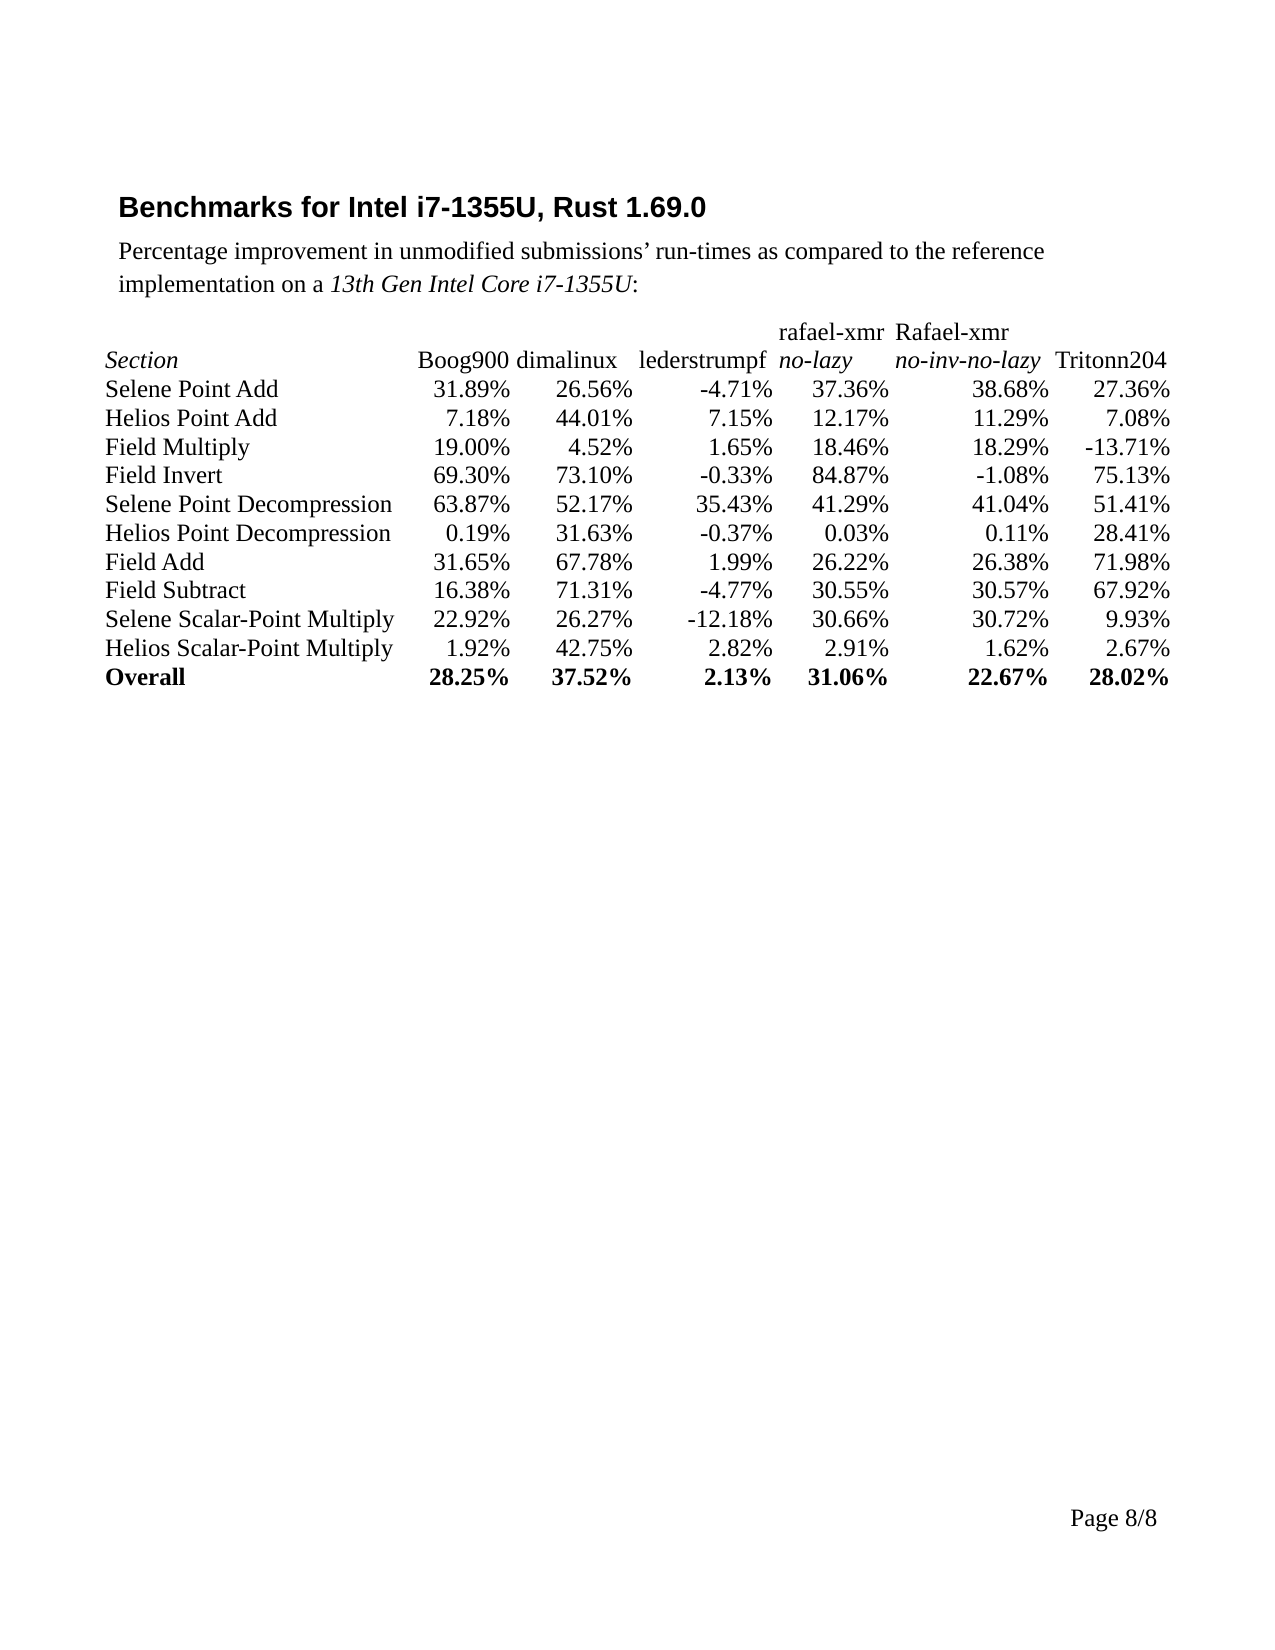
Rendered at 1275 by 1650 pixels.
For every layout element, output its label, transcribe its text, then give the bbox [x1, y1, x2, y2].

table_cell -12.18% [636, 604, 776, 633]
table_cell Field Add [102, 547, 414, 576]
table_cell 0.03% [776, 518, 892, 547]
subtitle Benchmarks for Intel i7-1355U, Rust 1.69.0 [118, 190, 1157, 224]
table_cell 37.36% [776, 374, 892, 403]
table_cell Selene Scalar-Point Multiply [102, 604, 414, 633]
table_cell 4.52% [513, 432, 636, 461]
table_cell 9.93% [1052, 604, 1173, 633]
table_cell 12.17% [776, 403, 892, 432]
table_cell 30.72% [892, 604, 1052, 633]
table_header rafael-xmr no-lazy [776, 317, 892, 374]
table_cell 69.30% [414, 461, 513, 489]
table_cell 26.22% [776, 547, 892, 576]
table_cell 73.10% [513, 461, 636, 489]
table_cell 26.38% [892, 547, 1052, 576]
table_cell 37.52% [513, 662, 636, 691]
table_cell 18.29% [892, 432, 1052, 461]
table_cell 27.36% [1052, 374, 1173, 403]
table_cell -1.08% [892, 461, 1052, 489]
table_cell 1.92% [414, 633, 513, 662]
table_cell Selene Point Add [102, 374, 414, 403]
table_cell 30.57% [892, 576, 1052, 604]
table_header lederstrumpf [636, 317, 776, 374]
table_header dimalinux [513, 317, 636, 374]
table_cell 26.27% [513, 604, 636, 633]
table_cell 16.38% [414, 576, 513, 604]
table_cell 41.29% [776, 489, 892, 518]
table_cell 26.56% [513, 374, 636, 403]
table_header Boog900 [414, 317, 513, 374]
table_cell 71.31% [513, 576, 636, 604]
table_cell 30.66% [776, 604, 892, 633]
table_header Rafael-xmr no-inv-no-lazy [892, 317, 1052, 374]
table_cell 2.82% [636, 633, 776, 662]
table_cell 35.43% [636, 489, 776, 518]
table_cell -4.71% [636, 374, 776, 403]
table_cell 22.67% [892, 662, 1052, 691]
table_cell 31.63% [513, 518, 636, 547]
table_cell 18.46% [776, 432, 892, 461]
table_cell 31.89% [414, 374, 513, 403]
table_cell 52.17% [513, 489, 636, 518]
table_cell 38.68% [892, 374, 1052, 403]
table_cell Field Subtract [102, 576, 414, 604]
table_cell 11.29% [892, 403, 1052, 432]
table_cell Field Invert [102, 461, 414, 489]
table_cell Helios Point Decompression [102, 518, 414, 547]
table_cell 0.19% [414, 518, 513, 547]
table_cell 1.62% [892, 633, 1052, 662]
table_cell Selene Point Decompression [102, 489, 414, 518]
table_cell -13.71% [1052, 432, 1173, 461]
table_cell -0.33% [636, 461, 776, 489]
table_cell 67.78% [513, 547, 636, 576]
table_cell 71.98% [1052, 547, 1173, 576]
table_cell 51.41% [1052, 489, 1173, 518]
table_cell Helios Scalar-Point Multiply [102, 633, 414, 662]
table_cell 63.87% [414, 489, 513, 518]
table_cell 30.55% [776, 576, 892, 604]
table_cell 28.25% [414, 662, 513, 691]
table_cell -0.37% [636, 518, 776, 547]
table_cell 0.11% [892, 518, 1052, 547]
table_cell Overall [102, 662, 414, 691]
table_cell 75.13% [1052, 461, 1173, 489]
table_header Section [102, 317, 414, 374]
table_cell 7.18% [414, 403, 513, 432]
table_cell 1.65% [636, 432, 776, 461]
table_cell 84.87% [776, 461, 892, 489]
table_cell 28.02% [1052, 662, 1173, 691]
table_cell 2.91% [776, 633, 892, 662]
table_cell 41.04% [892, 489, 1052, 518]
table_cell Helios Point Add [102, 403, 414, 432]
table_cell 19.00% [414, 432, 513, 461]
table_cell 7.15% [636, 403, 776, 432]
table_header Tritonn204 [1052, 317, 1173, 374]
table_cell 28.41% [1052, 518, 1173, 547]
table_cell 1.99% [636, 547, 776, 576]
text Percentage improvement in unmodified submissions’ run-times as compared to the reference implementation on a 13th Gen Intel Core i7-1355U: [118, 236, 1157, 298]
table_cell 42.75% [513, 633, 636, 662]
table_cell Field Multiply [102, 432, 414, 461]
table_cell 44.01% [513, 403, 636, 432]
table_cell 22.92% [414, 604, 513, 633]
table_cell -4.77% [636, 576, 776, 604]
table_cell 7.08% [1052, 403, 1173, 432]
table_cell 31.06% [776, 662, 892, 691]
table_cell 2.13% [636, 662, 776, 691]
table_cell 67.92% [1052, 576, 1173, 604]
table_cell 31.65% [414, 547, 513, 576]
table_cell 2.67% [1052, 633, 1173, 662]
